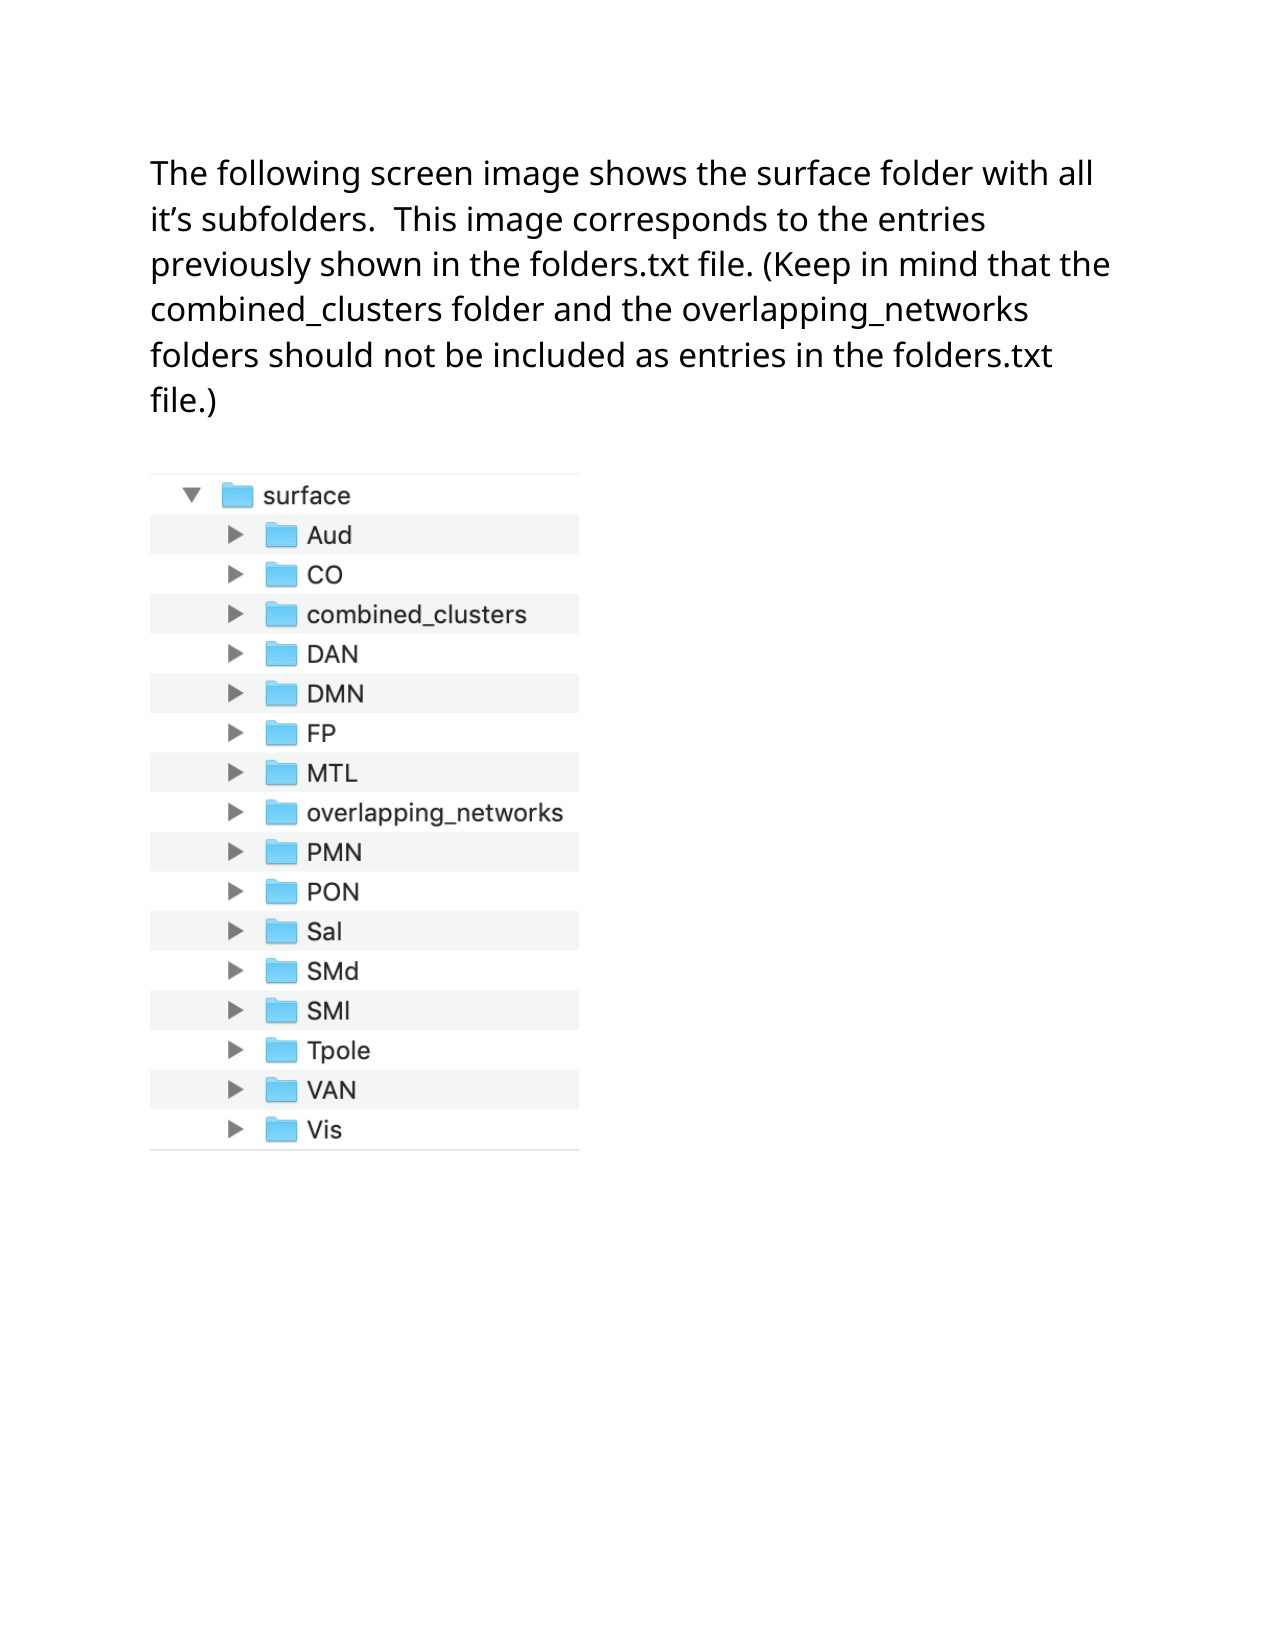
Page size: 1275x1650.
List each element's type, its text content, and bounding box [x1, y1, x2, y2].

picture [150, 473, 580, 1151]
text The following screen image shows the surface folder with all it’s subfolders. This image corresponds to the entries previously shown in the folders.txt file. (Keep in mind that the combined_clusters folder and the overlapping_networks folders should not be included as entries in the folders.txt file.) [150, 150, 1125, 422]
